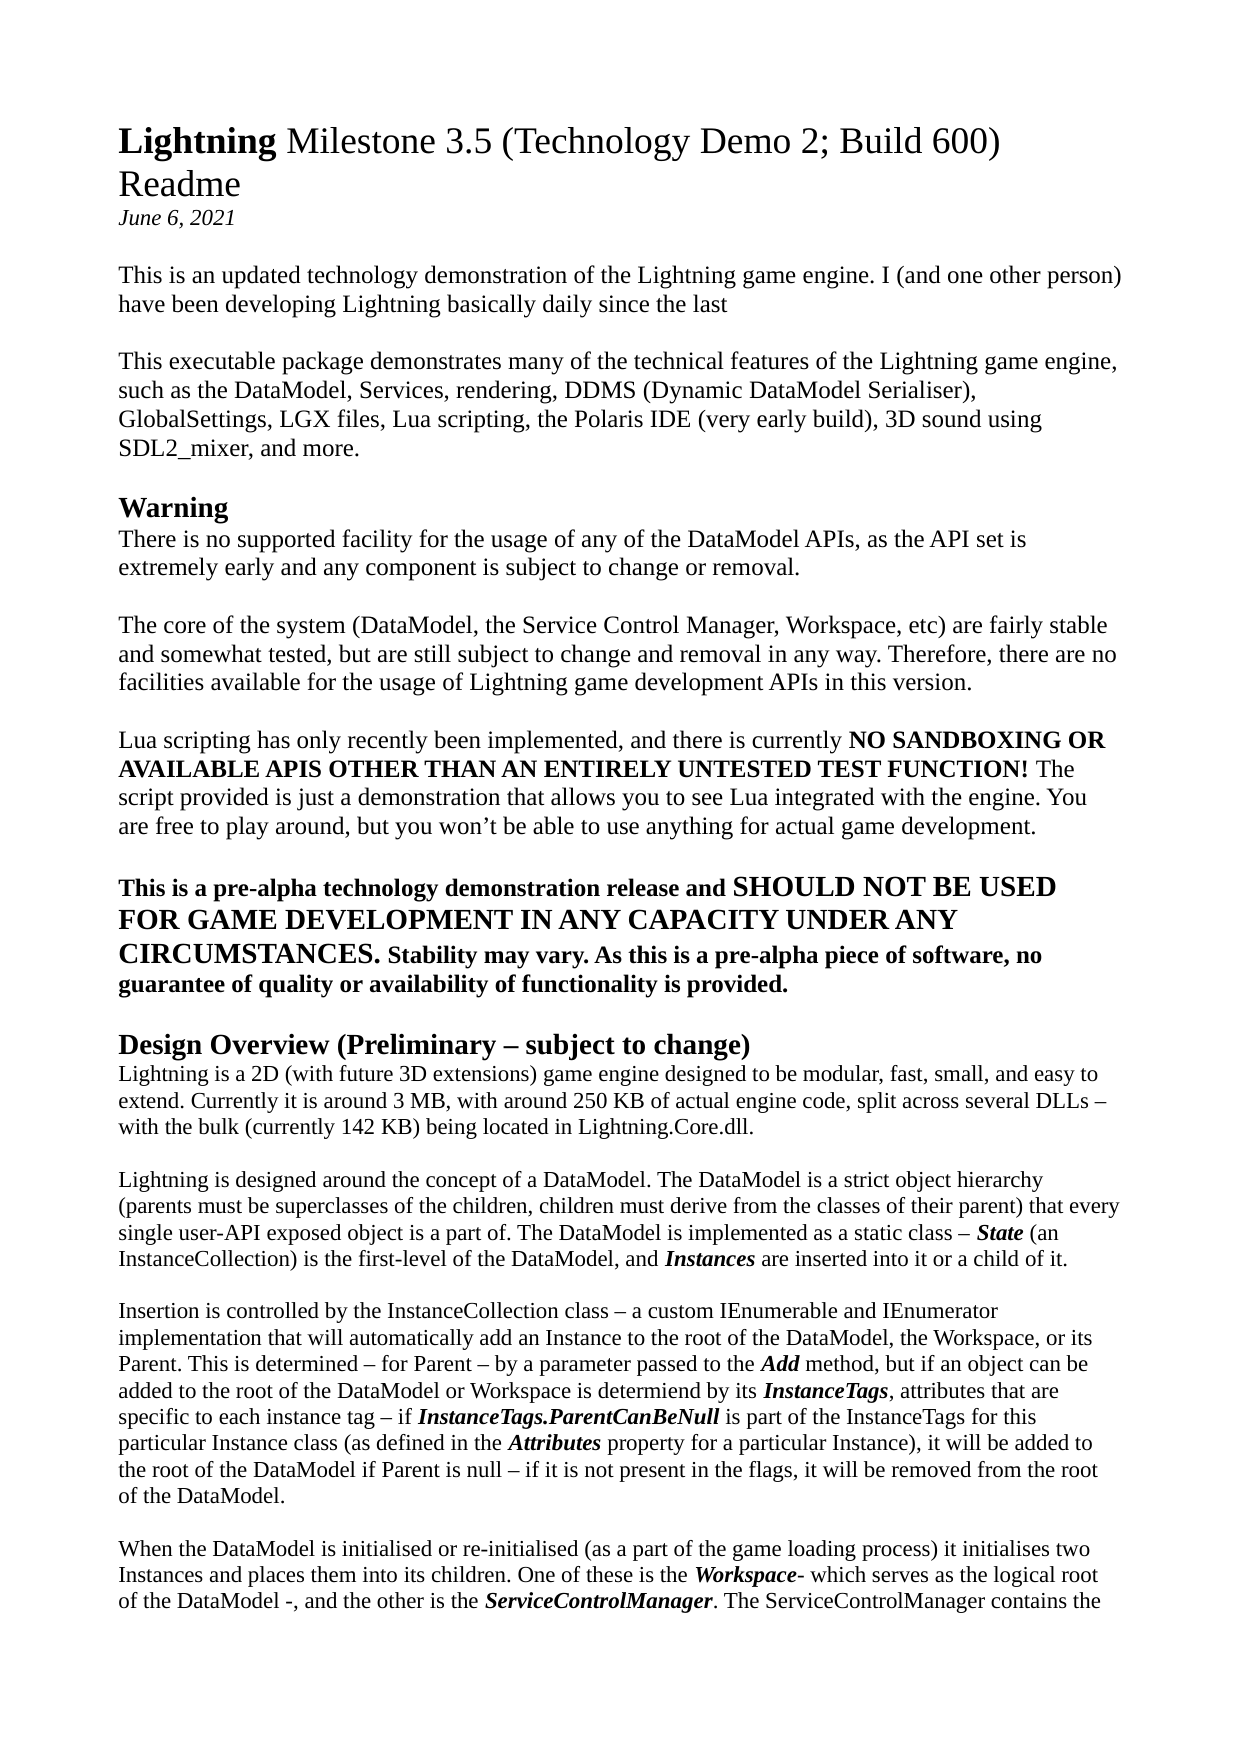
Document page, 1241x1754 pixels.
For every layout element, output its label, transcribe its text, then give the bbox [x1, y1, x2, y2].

text When the DataModel is initialised or re-initialised (as a part of the game loading process) it initialises two Instances and places them into its children. One of these is the Workspace- which serves as the logical root of the DataModel -, and the other is the ServiceControlManager. The ServiceControlManager contains the [118, 1535, 1122, 1614]
text Lua scripting has only recently been implemented, and there is currently NO SANDBOXING OR AVAILABLE APIS OTHER THAN AN ENTIRELY UNTESTED TEST FUNCTION! The script provided is just a demonstration that allows you to see Lua integrated with the engine. You are free to play around, but you won’t be able to use anything for actual game development. [118, 725, 1122, 840]
text This executable package demonstrates many of the technical features of the Lightning game engine, such as the DataModel, Services, rendering, DDMS (Dynamic DataModel Serialiser), GlobalSettings, LGX files, Lua scripting, the Polaris IDE (very early build), 3D sound using SDL2_mixer, and more. [118, 346, 1122, 461]
text This is a pre-alpha technology demonstration release and SHOULD NOT BE USED FOR GAME DEVELOPMENT IN ANY CAPACITY UNDER ANY CIRCUMSTANCES. Stability may vary. As this is a pre-alpha piece of software, no guarantee of quality or availability of functionality is provided. Design Overview (Preliminary – subject to change) [118, 840, 1122, 1060]
text Insertion is controlled by the InstanceCollection class – a custom IEnumerable and IEnumerator implementation that will automatically add an Instance to the root of the DataModel, the Workspace, or its Parent. This is determined – for Parent – by a parameter passed to the Add method, but if an object can be added to the root of the DataModel or Workspace is determiend by its InstanceTags, attributes that are specific to each instance tag – if InstanceTags.ParentCanBeNull is part of the InstanceTags for this particular Instance class (as defined in the Attributes property for a particular Instance), it will be added to the root of the DataModel if Parent is null – if it is not present in the flags, it will be removed from the root of the DataModel. [118, 1298, 1122, 1508]
text Warning [118, 490, 1122, 524]
text Lightning is a 2D (with future 3D extensions) game engine designed to be modular, fast, small, and easy to extend. Currently it is around 3 MB, with around 250 KB of actual engine code, split across several DLLs – with the bulk (currently 142 KB) being located in Lightning.Core.dll. [118, 1060, 1122, 1139]
text The core of the system (DataModel, the Service Control Manager, Workspace, etc) are fairly stable and somewhat tested, but are still subject to change and removal in any way. Therefore, there are no facilities available for the usage of Lightning game development APIs in this version. [118, 610, 1122, 696]
text There is no supported facility for the usage of any of the DataModel APIs, as the API set is extremely early and any component is subject to change or removal. [118, 524, 1122, 581]
text This is an updated technology demonstration of the Lightning game engine. I (and one other person) have been developing Lightning basically daily since the last [118, 260, 1122, 318]
text Lightning is designed around the concept of a DataModel. The DataModel is a strict object hierarchy (parents must be superclasses of the children, children must derive from the classes of their parent) that every single user-API exposed object is a part of. The DataModel is implemented as a static class – State (an InstanceCollection) is the first-level of the DataModel, and Instances are inserted into it or a child of it. [118, 1166, 1122, 1271]
